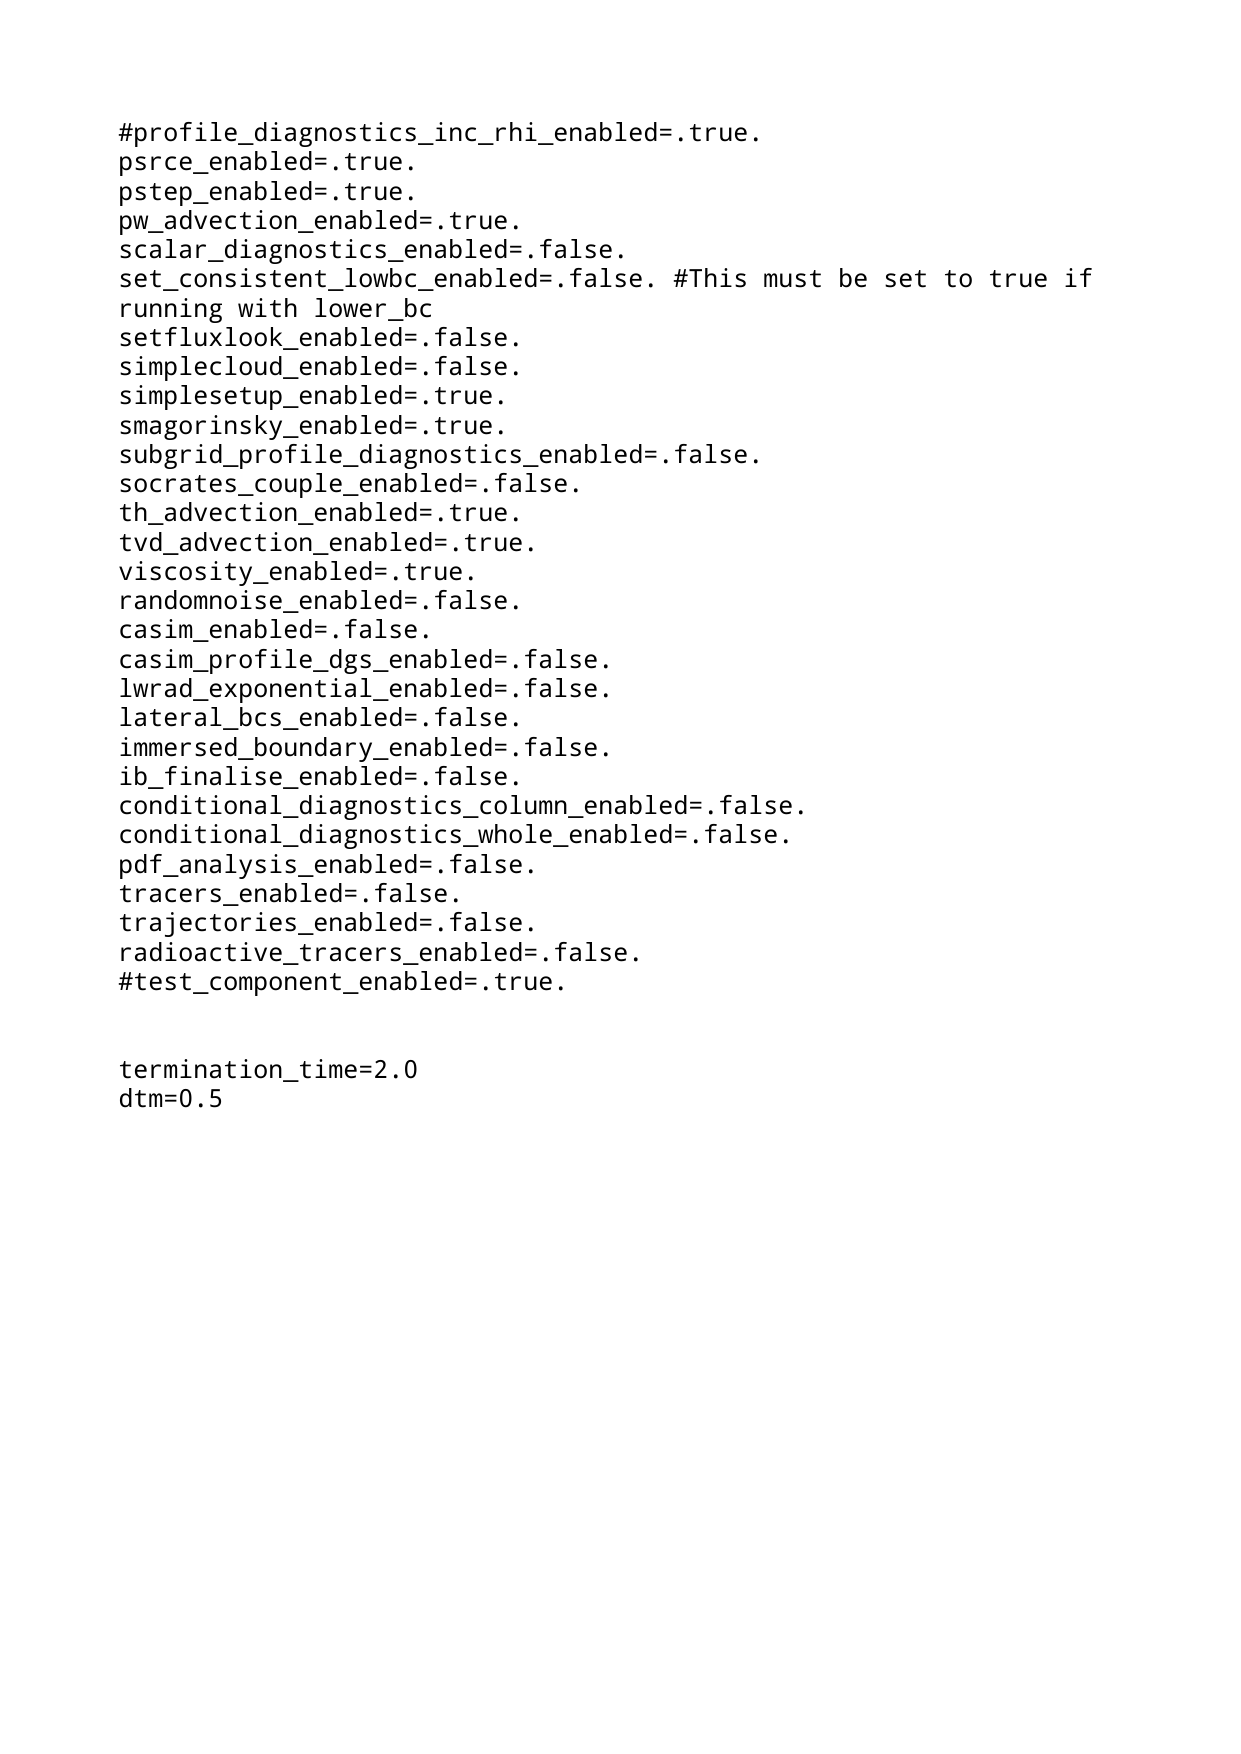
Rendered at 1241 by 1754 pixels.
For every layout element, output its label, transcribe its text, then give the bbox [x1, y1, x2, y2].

text immersed_boundary_enabled=.false. [118, 733, 1122, 762]
text randomnoise_enabled=.false. [118, 586, 1122, 616]
text socrates_couple_enabled=.false. [118, 469, 1122, 499]
text dtm=0.5 [118, 1084, 1122, 1113]
text trajectories_enabled=.false. [118, 908, 1122, 938]
text radioactive_tracers_enabled=.false. [118, 938, 1122, 967]
text tvd_advection_enabled=.true. [118, 528, 1122, 557]
text psrce_enabled=.true. [118, 147, 1122, 177]
text pdf_analysis_enabled=.false. [118, 850, 1122, 879]
text scalar_diagnostics_enabled=.false. [118, 235, 1122, 264]
text pw_advection_enabled=.true. [118, 206, 1122, 235]
text conditional_diagnostics_column_enabled=.false. [118, 791, 1122, 821]
text casim_profile_dgs_enabled=.false. [118, 645, 1122, 674]
text tracers_enabled=.false. [118, 879, 1122, 908]
text ib_finalise_enabled=.false. [118, 762, 1122, 791]
text simplecloud_enabled=.false. [118, 352, 1122, 382]
text pstep_enabled=.true. [118, 177, 1122, 206]
text lwrad_exponential_enabled=.false. [118, 674, 1122, 703]
text #profile_diagnostics_inc_rhi_enabled=.true. [118, 118, 1122, 147]
text #test_component_enabled=.true. [118, 967, 1122, 996]
text smagorinsky_enabled=.true. [118, 411, 1122, 440]
text conditional_diagnostics_whole_enabled=.false. [118, 821, 1122, 850]
text casim_enabled=.false. [118, 616, 1122, 645]
text set_consistent_lowbc_enabled=.false. #This must be set to true if running with lower_bc [118, 264, 1122, 323]
text setfluxlook_enabled=.false. [118, 323, 1122, 352]
text lateral_bcs_enabled=.false. [118, 703, 1122, 733]
text th_advection_enabled=.true. [118, 499, 1122, 528]
text viscosity_enabled=.true. [118, 557, 1122, 586]
text subgrid_profile_diagnostics_enabled=.false. [118, 440, 1122, 469]
text termination_time=2.0 [118, 1055, 1122, 1084]
text simplesetup_enabled=.true. [118, 382, 1122, 411]
